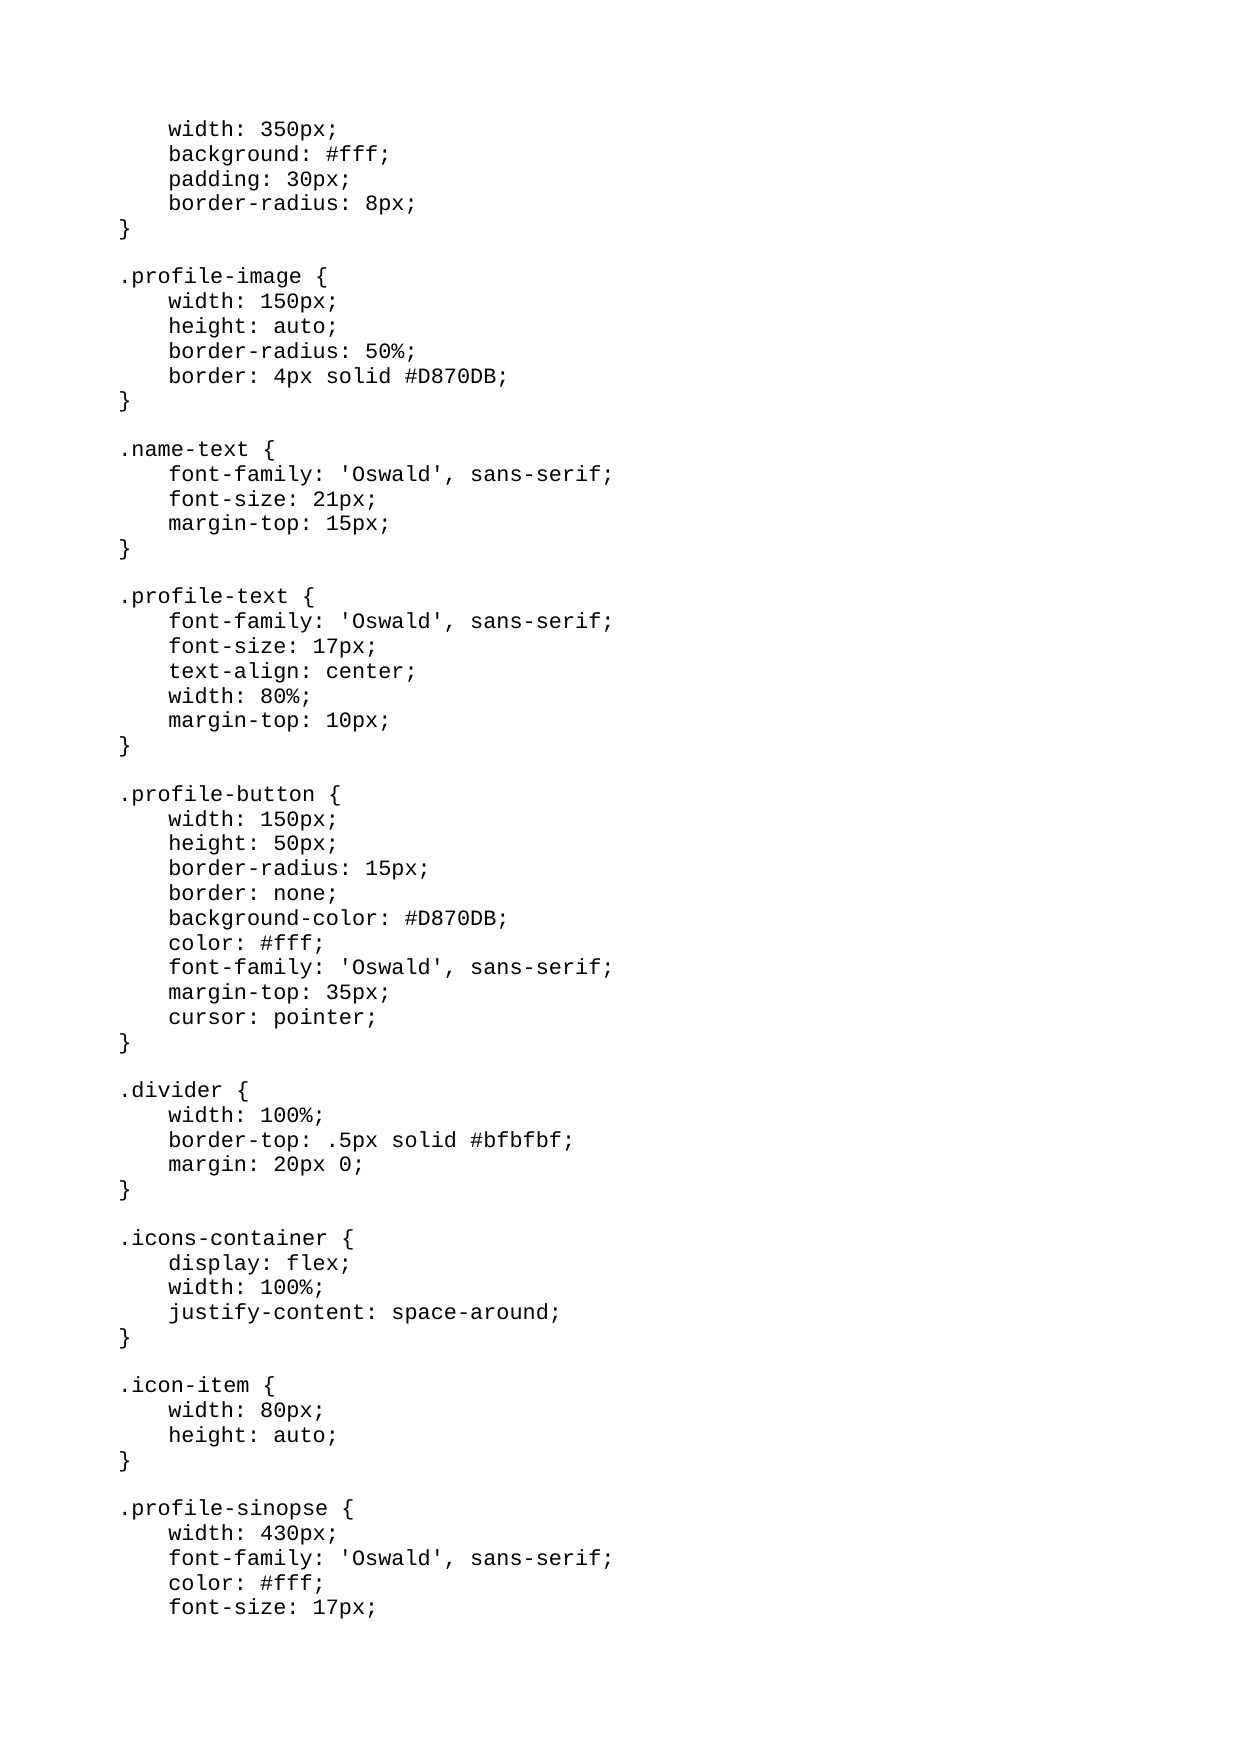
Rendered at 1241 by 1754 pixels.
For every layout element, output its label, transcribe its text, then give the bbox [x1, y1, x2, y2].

text .divider { [118, 1079, 1122, 1104]
text padding: 30px; [118, 168, 1122, 192]
text .icon-item { [118, 1374, 1122, 1399]
text width: 150px; [118, 291, 1122, 315]
text width: 80%; [118, 685, 1122, 710]
text height: auto; [118, 1424, 1122, 1449]
text font-size: 17px; [118, 1596, 1122, 1621]
text font-size: 17px; [118, 635, 1122, 660]
text text-align: center; [118, 660, 1122, 685]
text margin-top: 35px; [118, 981, 1122, 1006]
text .profile-text { [118, 586, 1122, 611]
text width: 100%; [118, 1104, 1122, 1129]
text height: auto; [118, 315, 1122, 340]
text justify-content: space-around; [118, 1301, 1122, 1326]
text font-family: 'Oswald', sans-serif; [118, 463, 1122, 488]
text border-radius: 50%; [118, 340, 1122, 365]
text } [118, 390, 1122, 414]
text margin: 20px 0; [118, 1154, 1122, 1178]
text width: 100%; [118, 1276, 1122, 1301]
text cursor: pointer; [118, 1006, 1122, 1031]
text background-color: #D870DB; [118, 907, 1122, 932]
text .profile-sinopse { [118, 1497, 1122, 1522]
text .profile-button { [118, 783, 1122, 808]
text } [118, 1326, 1122, 1351]
text border-radius: 8px; [118, 192, 1122, 217]
text } [118, 1031, 1122, 1056]
text border-radius: 15px; [118, 857, 1122, 882]
text width: 80px; [118, 1399, 1122, 1424]
text color: #fff; [118, 1572, 1122, 1596]
text } [118, 217, 1122, 242]
text margin-top: 15px; [118, 512, 1122, 537]
text width: 350px; [118, 118, 1122, 143]
text .profile-image { [118, 266, 1122, 291]
text font-family: 'Oswald', sans-serif; [118, 956, 1122, 981]
text width: 150px; [118, 808, 1122, 832]
text .name-text { [118, 438, 1122, 463]
text background: #fff; [118, 143, 1122, 168]
text font-size: 21px; [118, 488, 1122, 512]
text height: 50px; [118, 832, 1122, 857]
text margin-top: 10px; [118, 710, 1122, 734]
text .icons-container { [118, 1227, 1122, 1252]
text font-family: 'Oswald', sans-serif; [118, 611, 1122, 635]
text font-family: 'Oswald', sans-serif; [118, 1547, 1122, 1572]
text border: none; [118, 882, 1122, 907]
text width: 430px; [118, 1522, 1122, 1547]
text border: 4px solid #D870DB; [118, 365, 1122, 390]
text border-top: .5px solid #bfbfbf; [118, 1129, 1122, 1154]
text } [118, 1178, 1122, 1203]
text } [118, 1449, 1122, 1474]
text color: #fff; [118, 932, 1122, 956]
text display: flex; [118, 1252, 1122, 1276]
text } [118, 734, 1122, 759]
text } [118, 537, 1122, 562]
